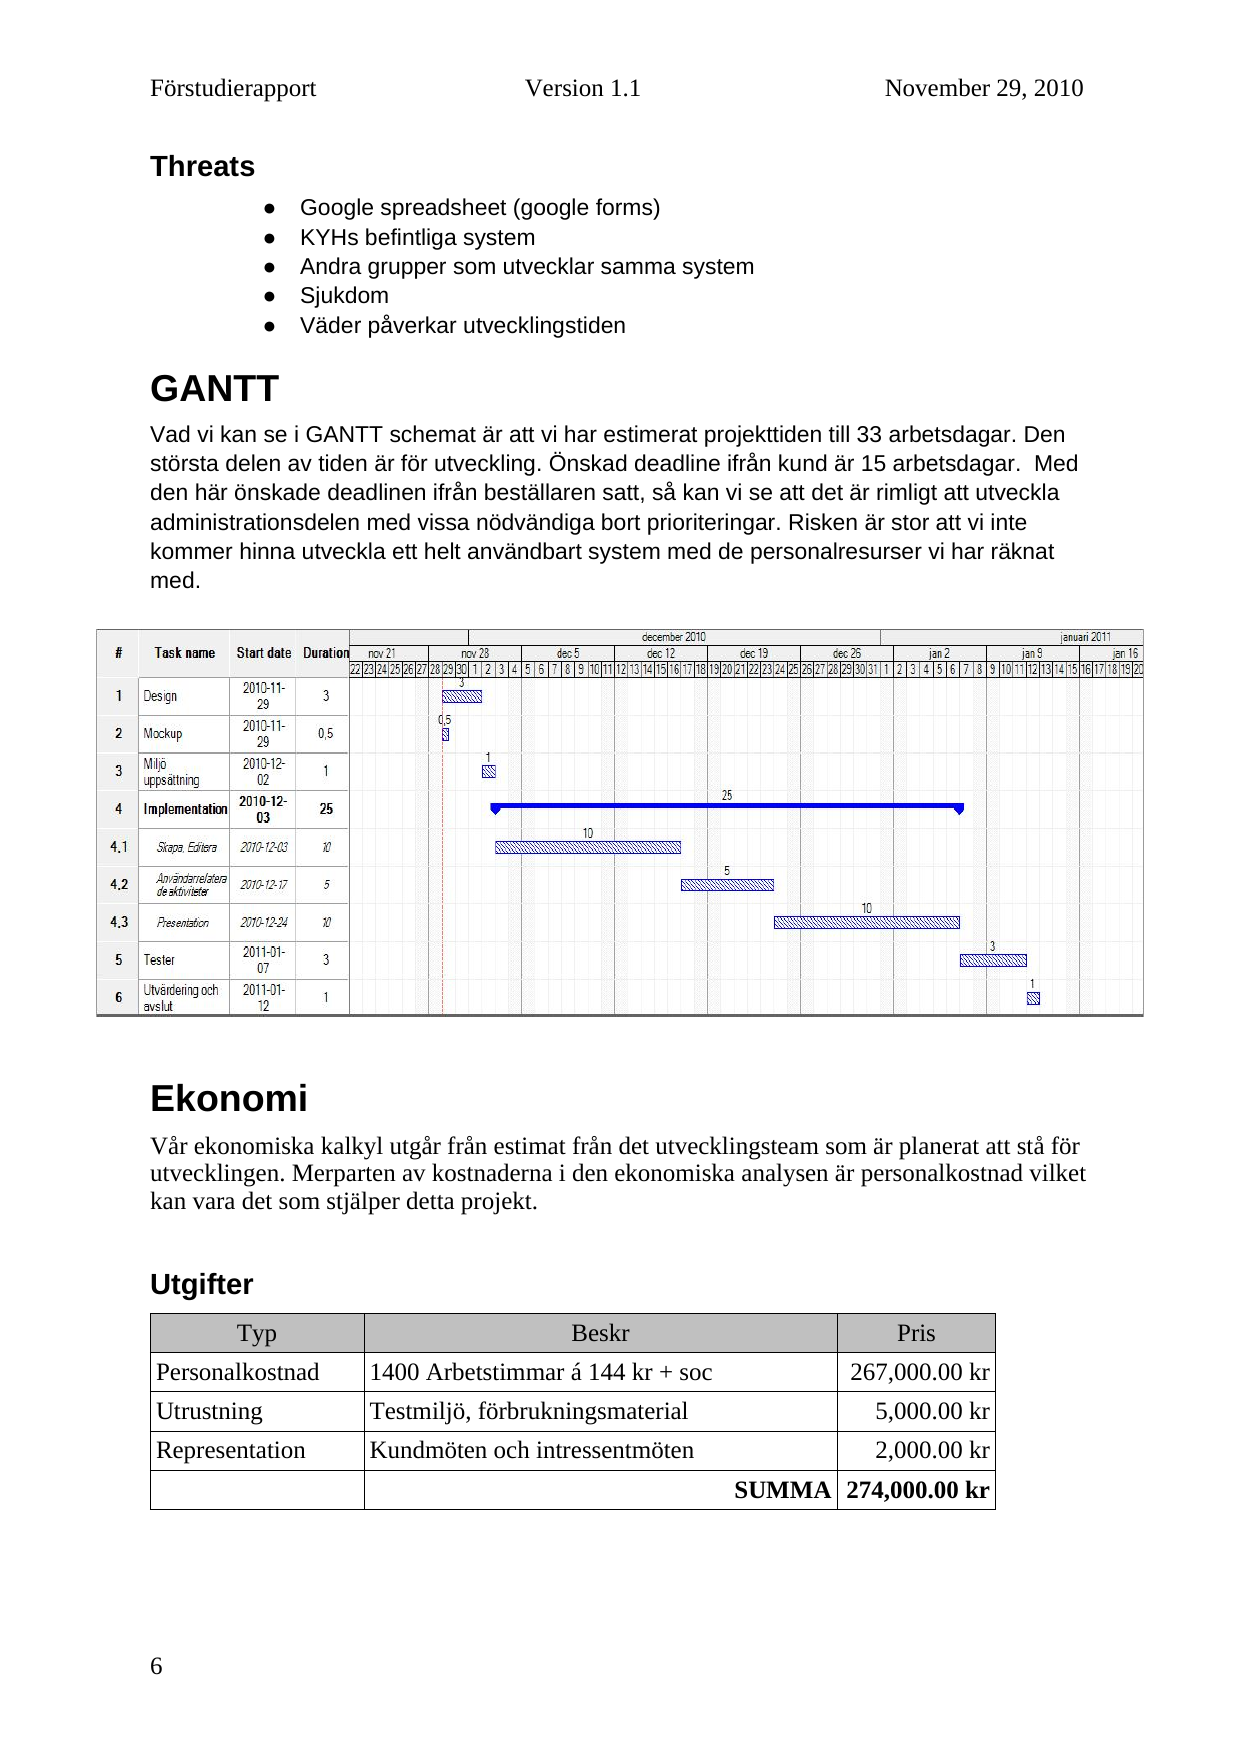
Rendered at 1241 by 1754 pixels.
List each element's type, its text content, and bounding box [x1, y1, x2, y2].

table_cell 274 000,00 kr [838, 1471, 995, 1509]
table_cell SUMMA [365, 1471, 837, 1509]
table_cell Utrustning [151, 1392, 364, 1431]
list KYHs befintliga system [262, 224, 1090, 250]
text Vår ekonomiska kalkyl utgår från estimat från det utvecklingsteam som är planerat att stå för utvecklingen. Merparten av kostnaderna i den ekonomiska analysen är personalkostnad vilket kan vara det som stjälper detta projekt. [150, 1132, 1090, 1215]
list Väder påverkar utvecklingstiden [262, 313, 1090, 338]
text Vad vi kan se i GANTT schemat är att vi har estimerat projekttiden till 33 arbetsdagar. Den största delen av tiden är för utveckling. Önskad deadline ifrån kund är 15 arbetsdagar. Med den här önskade deadlinen ifrån beställaren satt, så kan vi se att det är rimligt att utveckla administrationsdelen med vissa nödvändiga bort prioriteringar. Risken är stor att vi inte kommer hinna utveckla ett helt användbart system med de personalresurser vi har räknat med. [150, 421, 1090, 594]
list Andra grupper som utvecklar samma system [262, 254, 1090, 279]
table_header Typ [151, 1314, 364, 1352]
table_cell Testmiljö, förbrukningsmaterial [365, 1392, 837, 1431]
subtitle Threats [150, 150, 1090, 183]
subtitle GANTT [150, 367, 1090, 409]
table_cell [151, 1471, 364, 1509]
picture [96, 629, 1144, 1017]
subtitle Utgifter [150, 1268, 1090, 1300]
table_cell Kundmöten och intressentmöten [365, 1432, 837, 1470]
table_cell 1400 Arbetstimmar á 144 kr + soc [365, 1353, 837, 1391]
table_cell Personalkostnad [151, 1353, 364, 1391]
table_cell 2 000,00 kr [838, 1432, 995, 1470]
table_cell 5 000,00 kr [838, 1392, 995, 1431]
table_cell 267 000,00 kr [838, 1353, 995, 1391]
list Sjukdom [262, 283, 1090, 309]
subtitle Ekonomi [150, 1077, 1090, 1119]
table_header Pris [838, 1314, 995, 1352]
table_cell Representation [151, 1432, 364, 1470]
table_header Beskr [365, 1314, 837, 1352]
list Google spreadsheet (google forms) [262, 195, 1090, 221]
